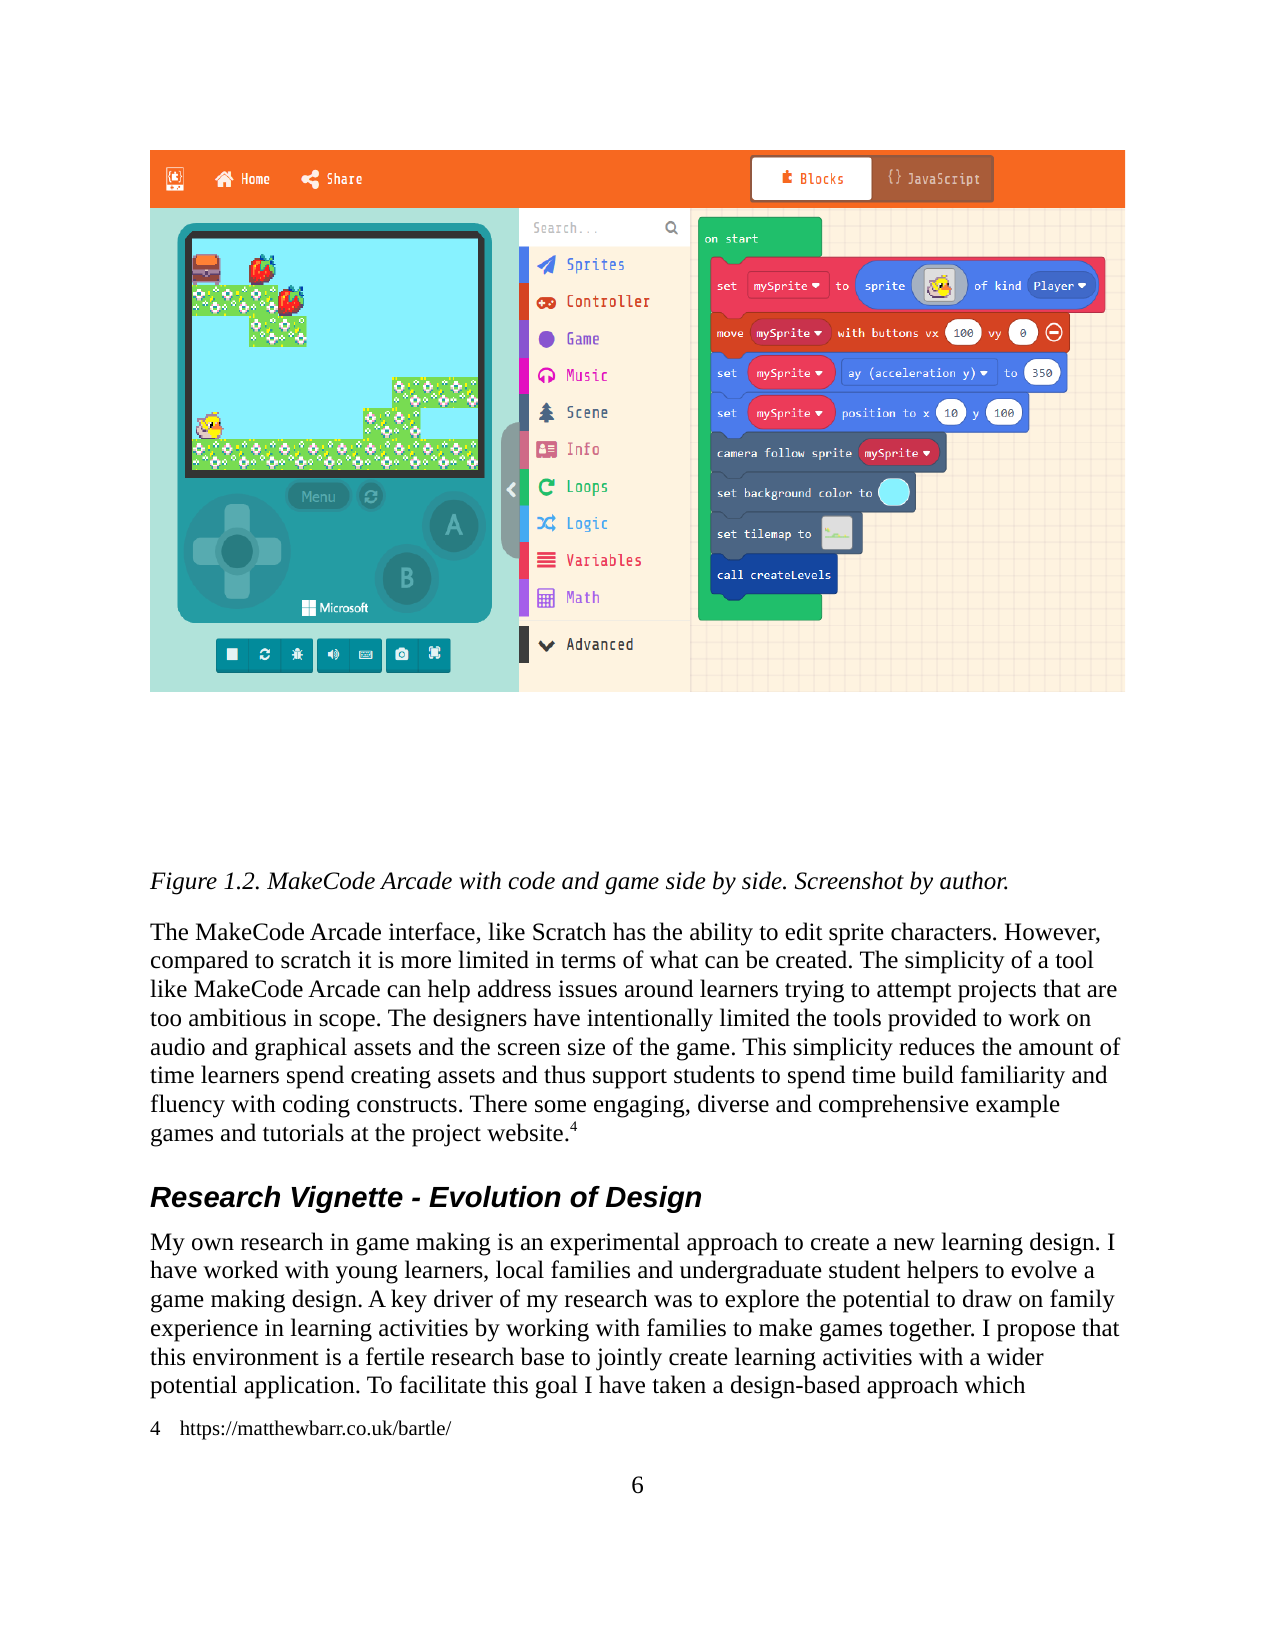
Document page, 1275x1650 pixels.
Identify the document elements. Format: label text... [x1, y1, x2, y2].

text My own research in game making is an experimental approach to create a new learning design. I have worked with young learners, local families and undergraduate student helpers to evolve a game making design. A key driver of my research was to explore the potential to draw on family experience in learning activities by working with families to make games together. I propose that this environment is a fertile research base to jointly create learning activities with a wider potential application. To facilitate this goal I have taken a design-based approach which [150, 1227, 1125, 1399]
picture [150, 150, 1125, 692]
text https://matthewbarr.co.uk/bartle/ [150, 1416, 1125, 1440]
text The MakeCode Arcade interface, like Scratch has the ability to edit sprite characters. However, compared to scratch it is more limited in terms of what can be created. The simplicity of a tool like MakeCode Arcade can help address issues around learners trying to attempt projects that are too ambitious in scope. The designers have intentionally limited the tools provided to work on audio and graphical assets and the screen size of the game. This simplicity reduces the amount of time learners spend creating assets and thus support students to spend time build familiarity and fluency with coding constructs. There some engaging, diverse and comprehensive example games and tutorials at the project website. [150, 917, 1125, 1147]
subtitle Research Vignette - Evolution of Design [150, 1181, 1125, 1214]
text Figure 1.2. MakeCode Arcade with code and game side by side. Screenshot by author. [150, 866, 1125, 895]
